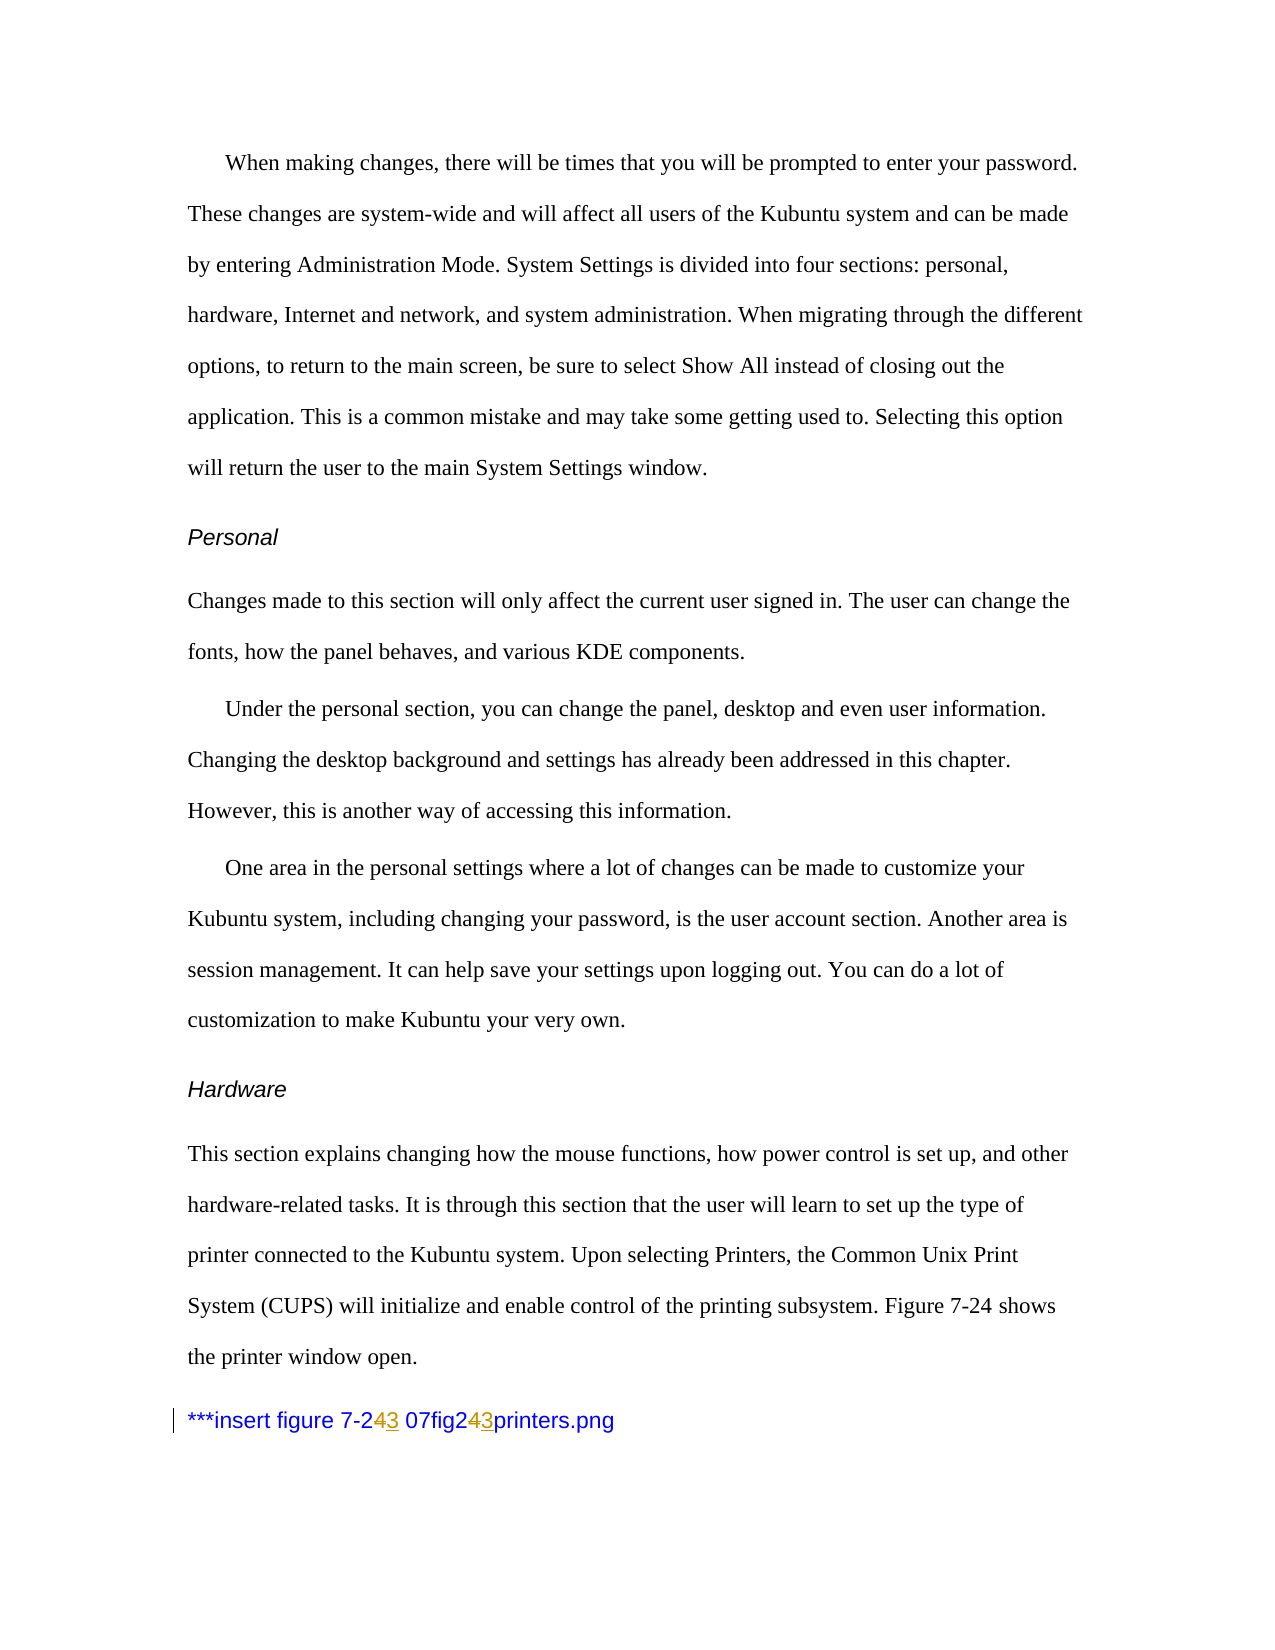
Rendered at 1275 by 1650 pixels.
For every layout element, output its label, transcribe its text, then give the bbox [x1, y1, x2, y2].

text ***insert figure 7-23 07fig23printers.png [187, 1407, 1087, 1433]
text This section explains changing how the mouse functions, how power control is set up, and other hardware-related tasks. It is through this section that the user will learn to set up the type of printer connected to the Kubuntu system. Upon selecting Printers, the Common Unix Print System (CUPS) will initialize and enable control of the printing subsystem. Figure 7-24 shows the printer window open. [187, 1141, 1087, 1369]
text One area in the personal settings where a lot of changes can be made to customize your Kubuntu system, including changing your password, is the user account section. Another area is session management. It can help save your settings upon logging out. You can do a lot of customization to make Kubuntu your very own. [187, 855, 1087, 1033]
text Hardware [187, 1077, 1087, 1103]
text Changes made to this section will only affect the current user signed in. The user can change the fonts, how the panel behaves, and various KDE components. [187, 588, 1087, 664]
text Under the personal section, you can change the panel, desktop and even user information. Changing the desktop background and settings has already been addressed in this chapter. However, this is another way of accessing this information. [187, 696, 1087, 823]
text When making changes, there will be times that you will be prompted to enter your password. These changes are system-wide and will affect all users of the Kubuntu system and can be made by entering Administration Mode. System Settings is divided into four sections: personal, hardware, Internet and network, and system administration. When migrating through the different options, to return to the main screen, be sure to select Show All instead of closing out the application. This is a common mistake and may take some getting used to. Selecting this option will return the user to the main System Settings window. [187, 150, 1087, 480]
text Personal [187, 524, 1087, 550]
